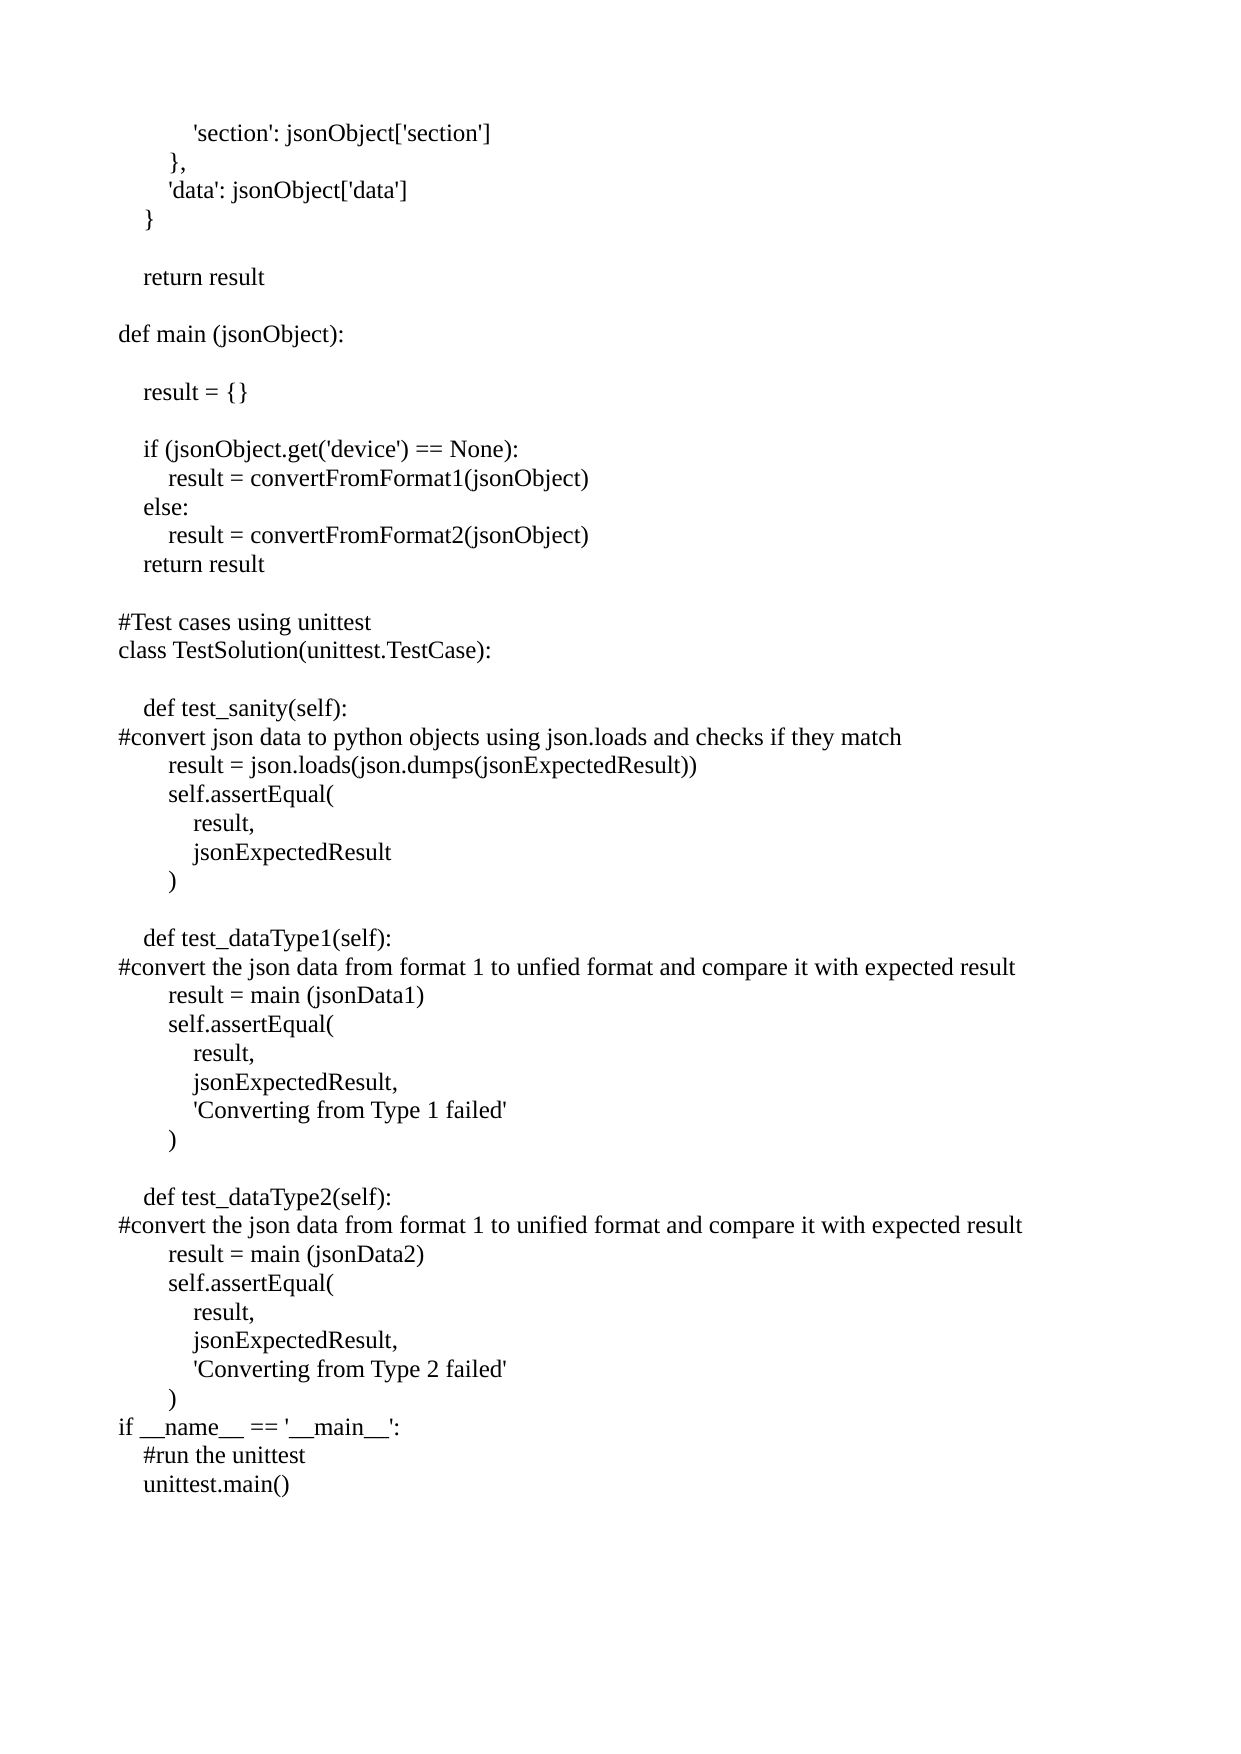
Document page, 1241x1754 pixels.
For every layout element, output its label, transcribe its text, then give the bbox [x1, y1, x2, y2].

text if __name__ == '__main__': [118, 1412, 1122, 1441]
text unittest.main() [118, 1469, 1122, 1498]
text else: [118, 492, 1122, 521]
text return result [118, 549, 1122, 578]
text #convert the json data from format 1 to unfied format and compare it with expected result [118, 952, 1122, 981]
text result = main (jsonData2) [118, 1239, 1122, 1268]
text }, [118, 147, 1122, 176]
text return result [118, 262, 1122, 291]
text 'data': jsonObject['data'] [118, 176, 1122, 204]
text 'Converting from Type 1 failed' [118, 1096, 1122, 1124]
text self.assertEqual( [118, 1268, 1122, 1297]
text self.assertEqual( [118, 779, 1122, 808]
text result = {} [118, 377, 1122, 406]
text jsonExpectedResult [118, 837, 1122, 866]
text result, [118, 808, 1122, 837]
text self.assertEqual( [118, 1009, 1122, 1038]
text result = convertFromFormat2(jsonObject) [118, 521, 1122, 549]
text def test_sanity(self): [118, 693, 1122, 722]
text def test_dataType1(self): [118, 923, 1122, 952]
text } [118, 204, 1122, 233]
text 'Converting from Type 2 failed' [118, 1354, 1122, 1383]
text class TestSolution(unittest.TestCase): [118, 636, 1122, 664]
text #convert json data to python objects using json.loads and checks if they match [118, 722, 1122, 751]
text jsonExpectedResult, [118, 1326, 1122, 1354]
text result = convertFromFormat1(jsonObject) [118, 463, 1122, 492]
text result = json.loads(json.dumps(jsonExpectedResult)) [118, 751, 1122, 779]
text result, [118, 1038, 1122, 1067]
text ) [118, 1124, 1122, 1153]
text result = main (jsonData1) [118, 981, 1122, 1009]
text #convert the json data from format 1 to unified format and compare it with expected result [118, 1211, 1122, 1239]
text 'section': jsonObject['section'] [118, 118, 1122, 147]
text #Test cases using unittest [118, 607, 1122, 636]
text ) [118, 1383, 1122, 1412]
text #run the unittest [118, 1441, 1122, 1469]
text ) [118, 866, 1122, 894]
text result, [118, 1297, 1122, 1326]
text def test_dataType2(self): [118, 1182, 1122, 1211]
text def main (jsonObject): [118, 319, 1122, 348]
text if (jsonObject.get('device') == None): [118, 434, 1122, 463]
text jsonExpectedResult, [118, 1067, 1122, 1096]
